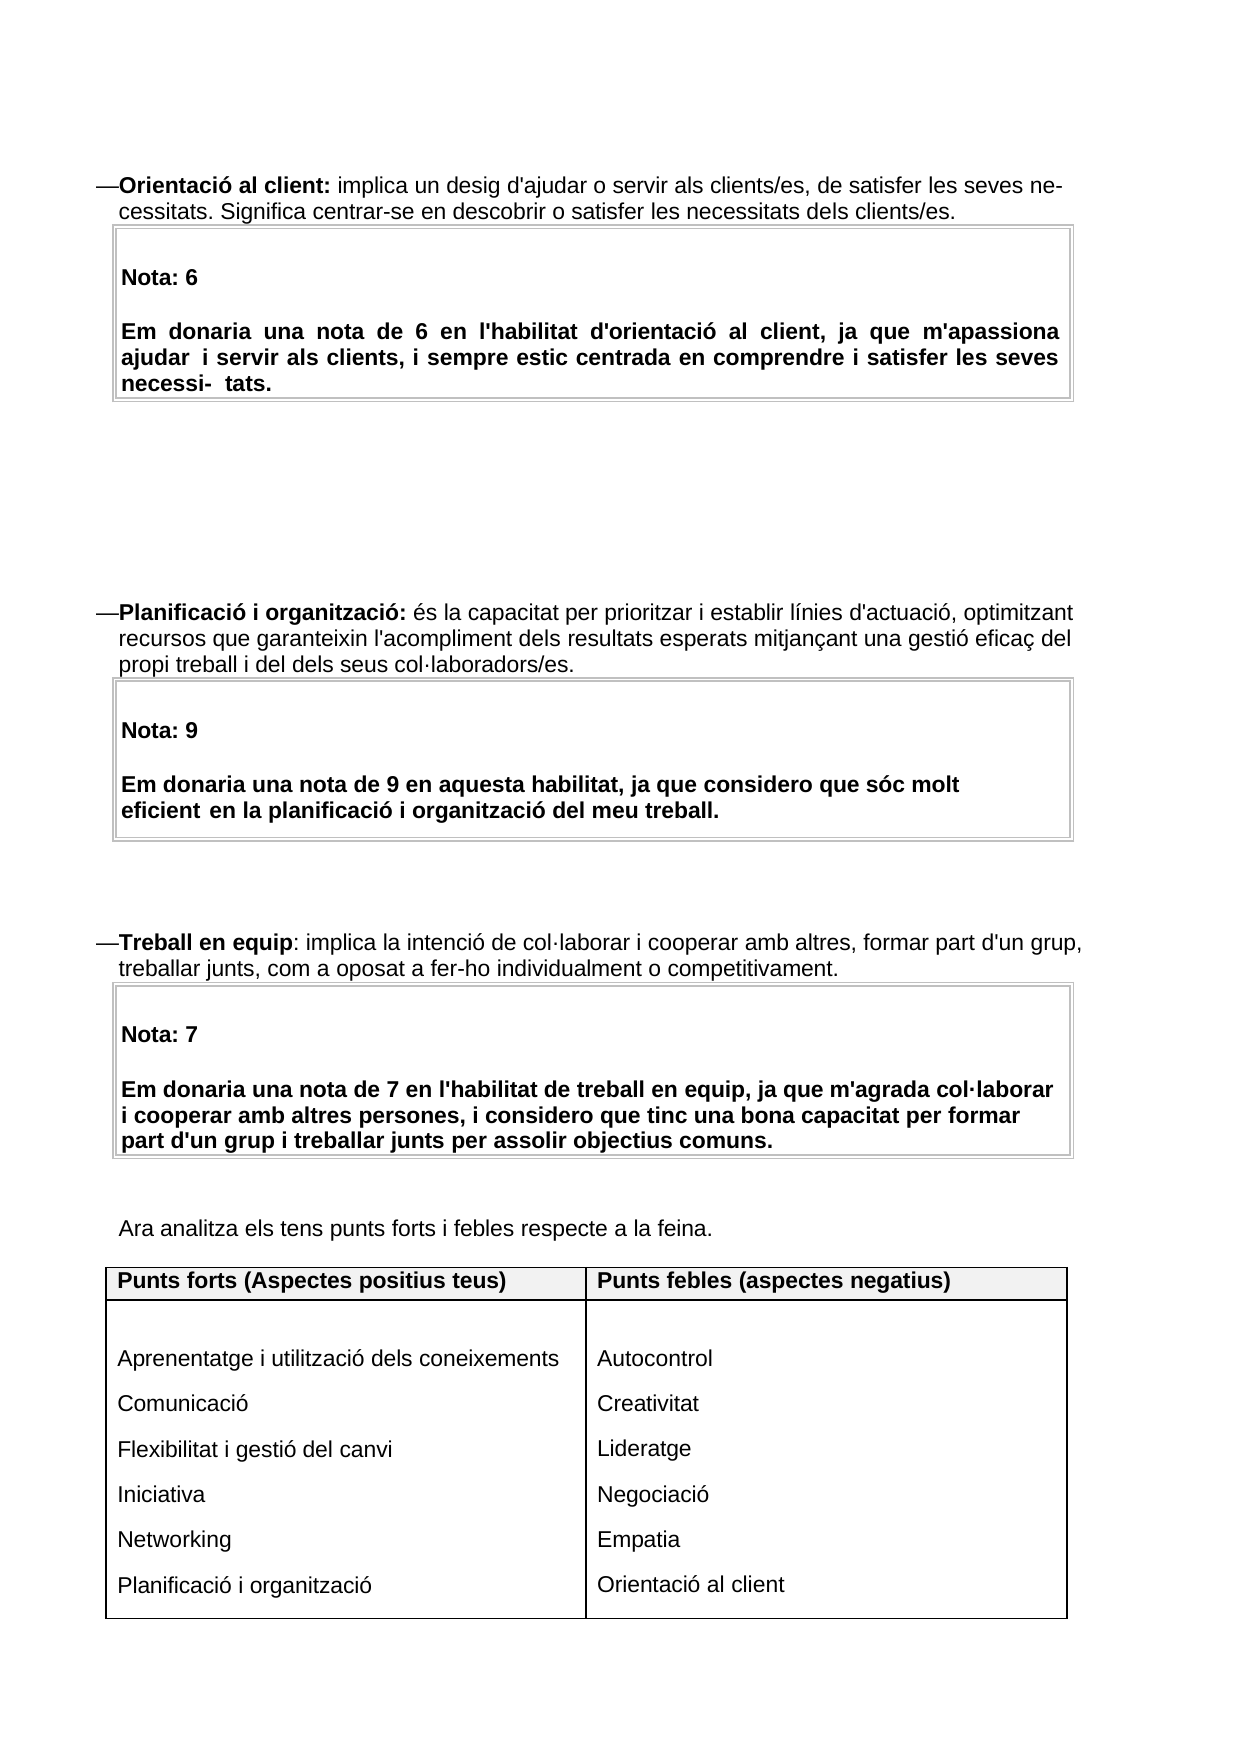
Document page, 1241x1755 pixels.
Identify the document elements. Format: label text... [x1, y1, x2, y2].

text Nota: 6 [121, 264, 1069, 290]
text Em donaria una nota de 7 en l'habilitat de treball en equip, ja que m'agrada col·laborar i cooperar amb altres persones, i considero que tinc una bona capacitat per formar part d'un grup i treballar junts per assolir objectius comuns. [121, 1077, 1054, 1154]
table_header Punts forts (Aspectes positius teus) [107, 1268, 585, 1299]
list Orientació al client: implica un desig d'ajudar o servir als clients/es, de satisfer les seves ne- cessitats. Significa centrar-se en descobrir o satisfer les necessitats dels clients/es. [96, 173, 1091, 224]
table_cell Autocontrol Creativitat Lideratge Negociació Empatia Orientació al client [587, 1301, 1066, 1617]
text Em donaria una nota de 9 en aquesta habilitat, ja que considero que sóc molt eficient en la planificació i organització del meu treball. [121, 772, 1044, 823]
text Ara analitza els tens punts forts i febles respecte a la feina. [118, 1215, 1122, 1241]
table_header Punts febles (aspectes negatius) [587, 1268, 1066, 1299]
list Planificació i organització: és la capacitat per prioritzar i establir línies d'actuació, optimitzant recursos que garanteixin l'acompliment dels resultats esperats mitjançant una gestió eficaç del propi treball i del dels seus col·laboradors/es. [96, 600, 1101, 677]
text Em donaria una nota de 6 en l'habilitat d'orientació al client, ja que m'apassiona ajudar i servir als clients, i sempre estic centrada en comprendre i satisfer les seves necessi- tats. [121, 319, 1059, 396]
list Treball en equip: implica la intenció de col·laborar i cooperar amb altres, formar part d'un grup, treballar junts, com a oposat a fer-ho individualment o competitivament. [96, 930, 1110, 982]
text Nota: 9 [121, 717, 1069, 743]
text Nota: 7 [121, 1021, 1069, 1048]
table_cell Aprenentatge i utilització dels coneixements Comunicació Flexibilitat i gestió del canvi Iniciativa Networking Planificació i organització [107, 1301, 585, 1617]
